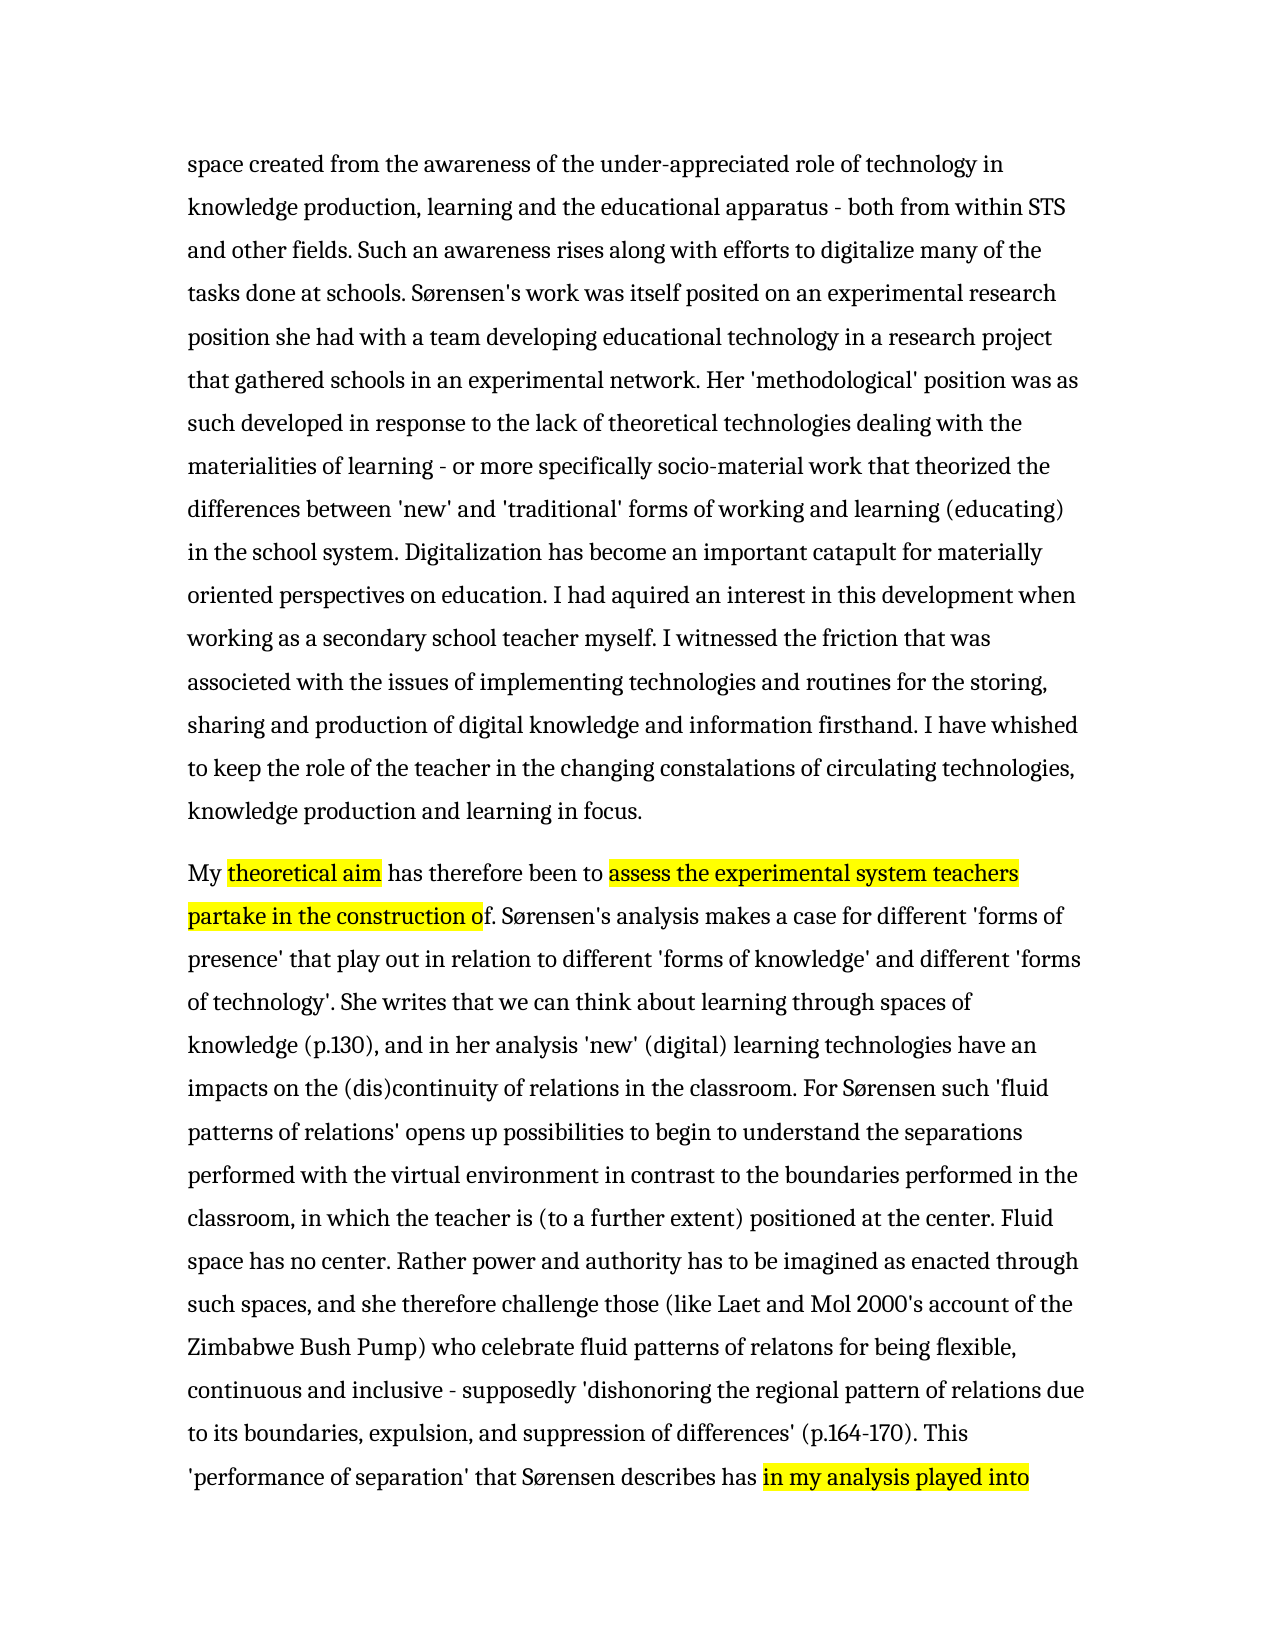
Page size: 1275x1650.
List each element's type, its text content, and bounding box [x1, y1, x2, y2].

text space created from the awareness of the under-appreciated role of technology in knowledge production, learning and the educational apparatus - both from within STS and other fields. Such an awareness rises along with efforts to digitalize many of the tasks done at schools. Sørensen's work was itself posited on an experimental research position she had with a team developing educational technology in a research project that gathered schools in an experimental network. Her 'methodological' position was as such developed in response to the lack of theoretical technologies dealing with the materialities of learning - or more specifically socio-material work that theorized the differences between 'new' and 'traditional' forms of working and learning (educating) in the school system. Digitalization has become an important catapult for materially oriented perspectives on education. I had aquired an interest in this development when working as a secondary school teacher myself. I witnessed the friction that was associeted with the issues of implementing technologies and routines for the storing, sharing and production of digital knowledge and information firsthand. I have whished to keep the role of the teacher in the changing constalations of circulating technologies, knowledge production and learning in focus. [187, 150, 1087, 826]
text My theoretical aim has therefore been to assess the experimental system teachers partake in the construction of. Sørensen's analysis makes a case for different 'forms of presence' that play out in relation to different 'forms of knowledge' and different 'forms of technology'. She writes that we can think about learning through spaces of knowledge (p.130), and in her analysis 'new' (digital) learning technologies have an impacts on the (dis)continuity of relations in the classroom. For Sørensen such 'fluid patterns of relations' opens up possibilities to begin to understand the separations performed with the virtual environment in contrast to the boundaries performed in the classroom, in which the teacher is (to a further extent) positioned at the center. Fluid space has no center. Rather power and authority has to be imagined as enacted through such spaces, and she therefore challenge those (like Laet and Mol 2000's account of the Zimbabwe Bush Pump) who celebrate fluid patterns of relatons for being flexible, continuous and inclusive - supposedly 'dishonoring the regional pattern of relations due to its boundaries, expulsion, and suppression of differences' (p.164-170). This 'performance of separation' that Sørensen describes has in my analysis played into [187, 859, 1087, 1491]
